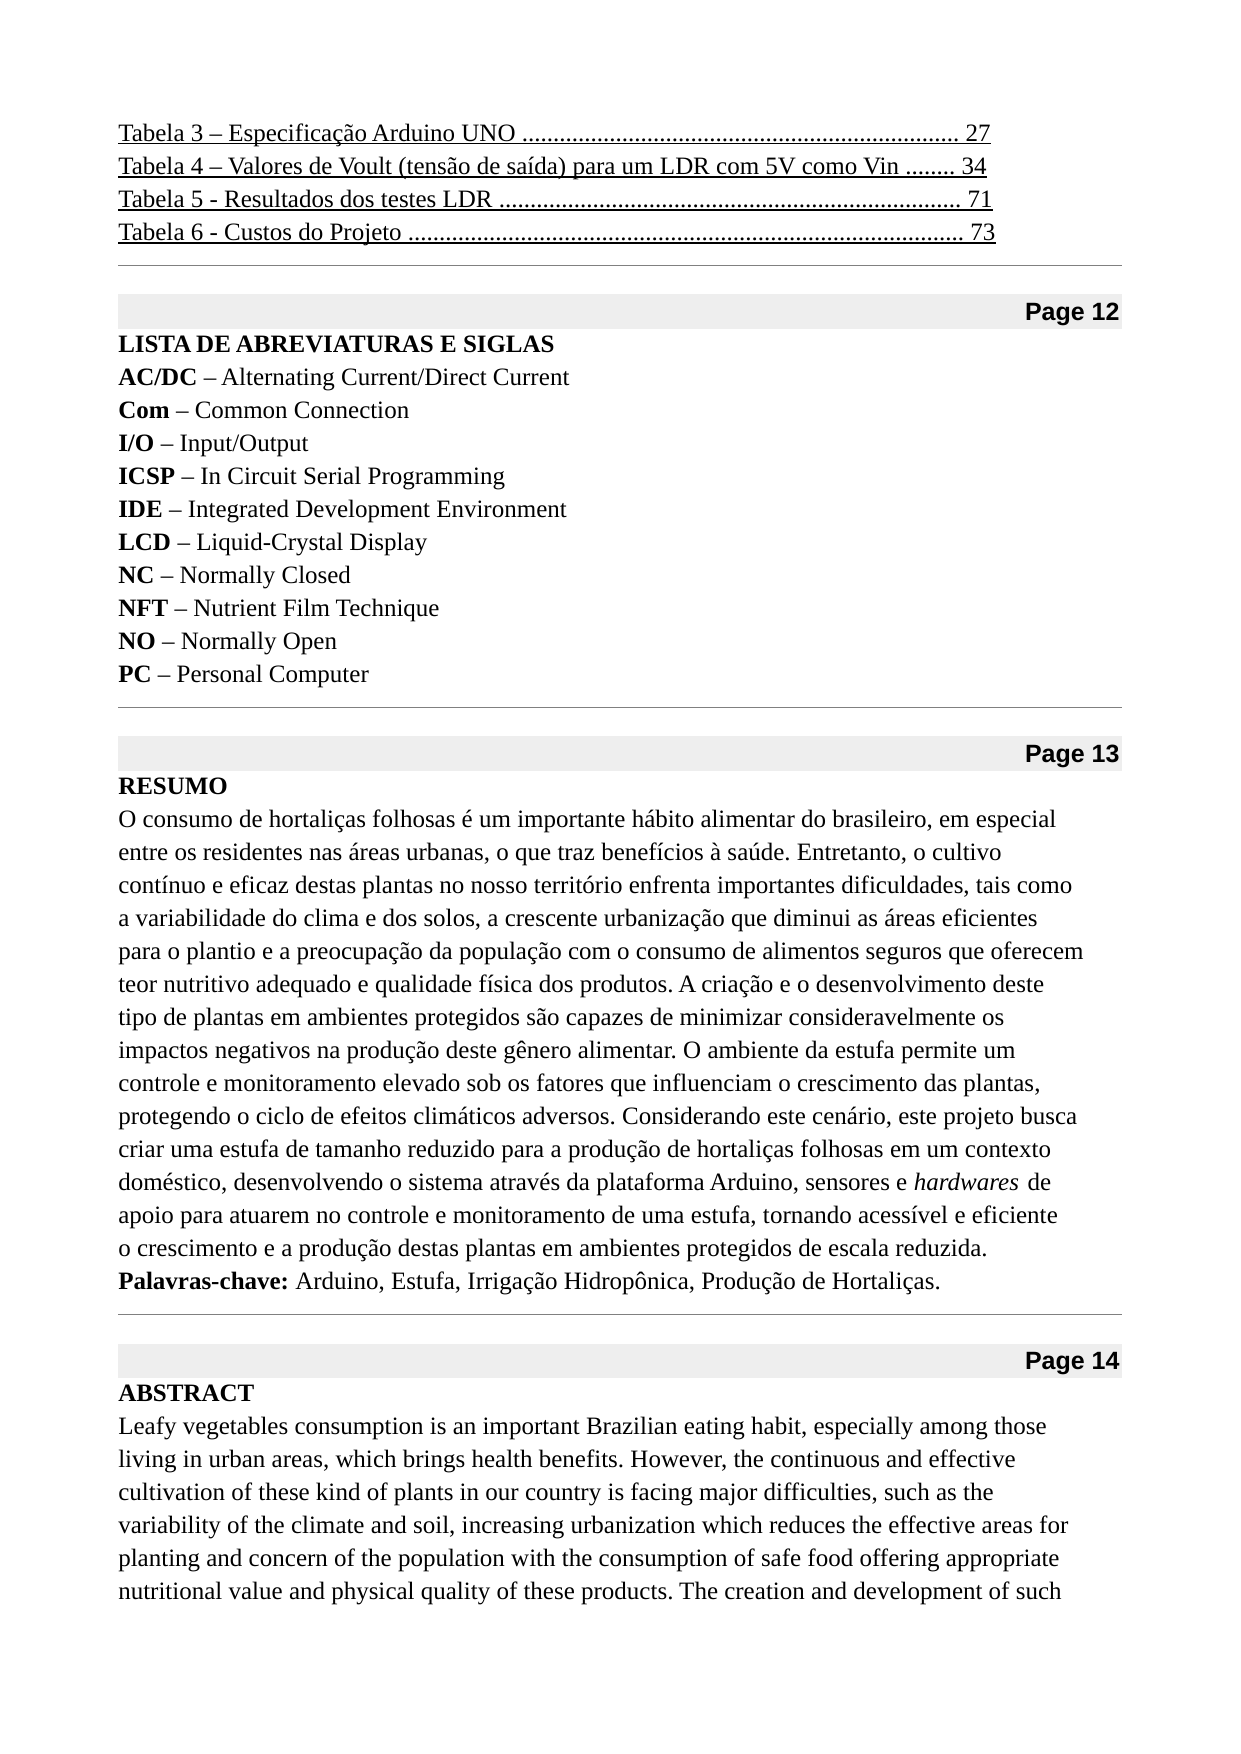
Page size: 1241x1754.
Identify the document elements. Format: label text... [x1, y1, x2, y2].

text teor nutritivo adequado e qualidade física dos produtos. A criação e o desenvolvimento deste [118, 969, 1122, 998]
text IDE – Integrated Development Environment [118, 494, 1122, 523]
text criar uma estufa de tamanho reduzido para a produção de hortaliças folhosas em um contexto [118, 1134, 1122, 1163]
text a variabilidade do clima e dos solos, a crescente urbanização que diminui as áreas eficientes [118, 903, 1122, 932]
text NC – Normally Closed [118, 560, 1122, 589]
text entre os residentes nas áreas urbanas, o que traz benefícios à saúde. Entretanto, o cultivo [118, 837, 1122, 866]
text o crescimento e a produção destas plantas em ambientes protegidos de escala reduzida. [118, 1233, 1122, 1262]
text Com – Common Connection [118, 395, 1122, 424]
text ICSP – In Circuit Serial Programming [118, 461, 1122, 490]
text Tabela 3 – Especificação Arduino UNO ...................................................................... 27 [118, 118, 1122, 147]
text PC – Personal Computer [118, 659, 1122, 688]
text cultivation of these kind of plants in our country is facing major difficulties, such as the [118, 1477, 1122, 1506]
text nutritional value and physical quality of these products. The creation and development of such [118, 1576, 1122, 1605]
text protegendo o ciclo de efeitos climáticos adversos. Considerando este cenário, este projeto busca [118, 1101, 1122, 1130]
text O consumo de hortaliças folhosas é um importante hábito alimentar do brasileiro, em especial [118, 804, 1122, 833]
text planting and concern of the population with the consumption of safe food offering appropriate [118, 1543, 1122, 1572]
text tipo de plantas em ambientes protegidos são capazes de minimizar consideravelmente os [118, 1002, 1122, 1031]
text contínuo e eficaz destas plantas no nosso território enfrenta importantes dificuldades, tais como [118, 870, 1122, 899]
text Leafy vegetables consumption is an important Brazilian eating habit, especially among those [118, 1411, 1122, 1440]
text I/O – Input/Output [118, 428, 1122, 457]
text Tabela 4 – Valores de Voult (tensão de saída) para um LDR com 5V como Vin ........ 34 [118, 151, 1122, 180]
text controle e monitoramento elevado sob os fatores que influenciam o crescimento das plantas, [118, 1068, 1122, 1097]
text RESUMO [118, 771, 1122, 800]
table_header Page 14 [118, 1344, 1122, 1378]
table_header Page 12 [118, 294, 1122, 329]
text Tabela 6 - Custos do Projeto ......................................................................................... 73 [118, 217, 1122, 246]
text Tabela 5 - Resultados dos testes LDR .......................................................................... 71 [118, 184, 1122, 213]
table_header Page 13 [118, 736, 1122, 771]
text living in urban areas, which brings health benefits. However, the continuous and effective [118, 1444, 1122, 1473]
text apoio para atuarem no controle e monitoramento de uma estufa, tornando acessível e eficiente [118, 1200, 1122, 1229]
text doméstico, desenvolvendo o sistema através da plataforma Arduino, sensores e hardwares de [118, 1167, 1122, 1196]
text LCD – Liquid-Crystal Display [118, 527, 1122, 556]
text variability of the climate and soil, increasing urbanization which reduces the effective areas for [118, 1510, 1122, 1539]
text Palavras-chave: Arduino, Estufa, Irrigação Hidropônica, Produção de Hortaliças. [118, 1266, 1122, 1295]
text impactos negativos na produção deste gênero alimentar. O ambiente da estufa permite um [118, 1035, 1122, 1064]
text AC/DC – Alternating Current/Direct Current [118, 362, 1122, 391]
text NFT – Nutrient Film Technique [118, 593, 1122, 622]
text ABSTRACT [118, 1378, 1122, 1407]
text para o plantio e a preocupação da população com o consumo de alimentos seguros que oferecem [118, 936, 1122, 965]
text NO – Normally Open [118, 626, 1122, 655]
text LISTA DE ABREVIATURAS E SIGLAS [118, 329, 1122, 358]
